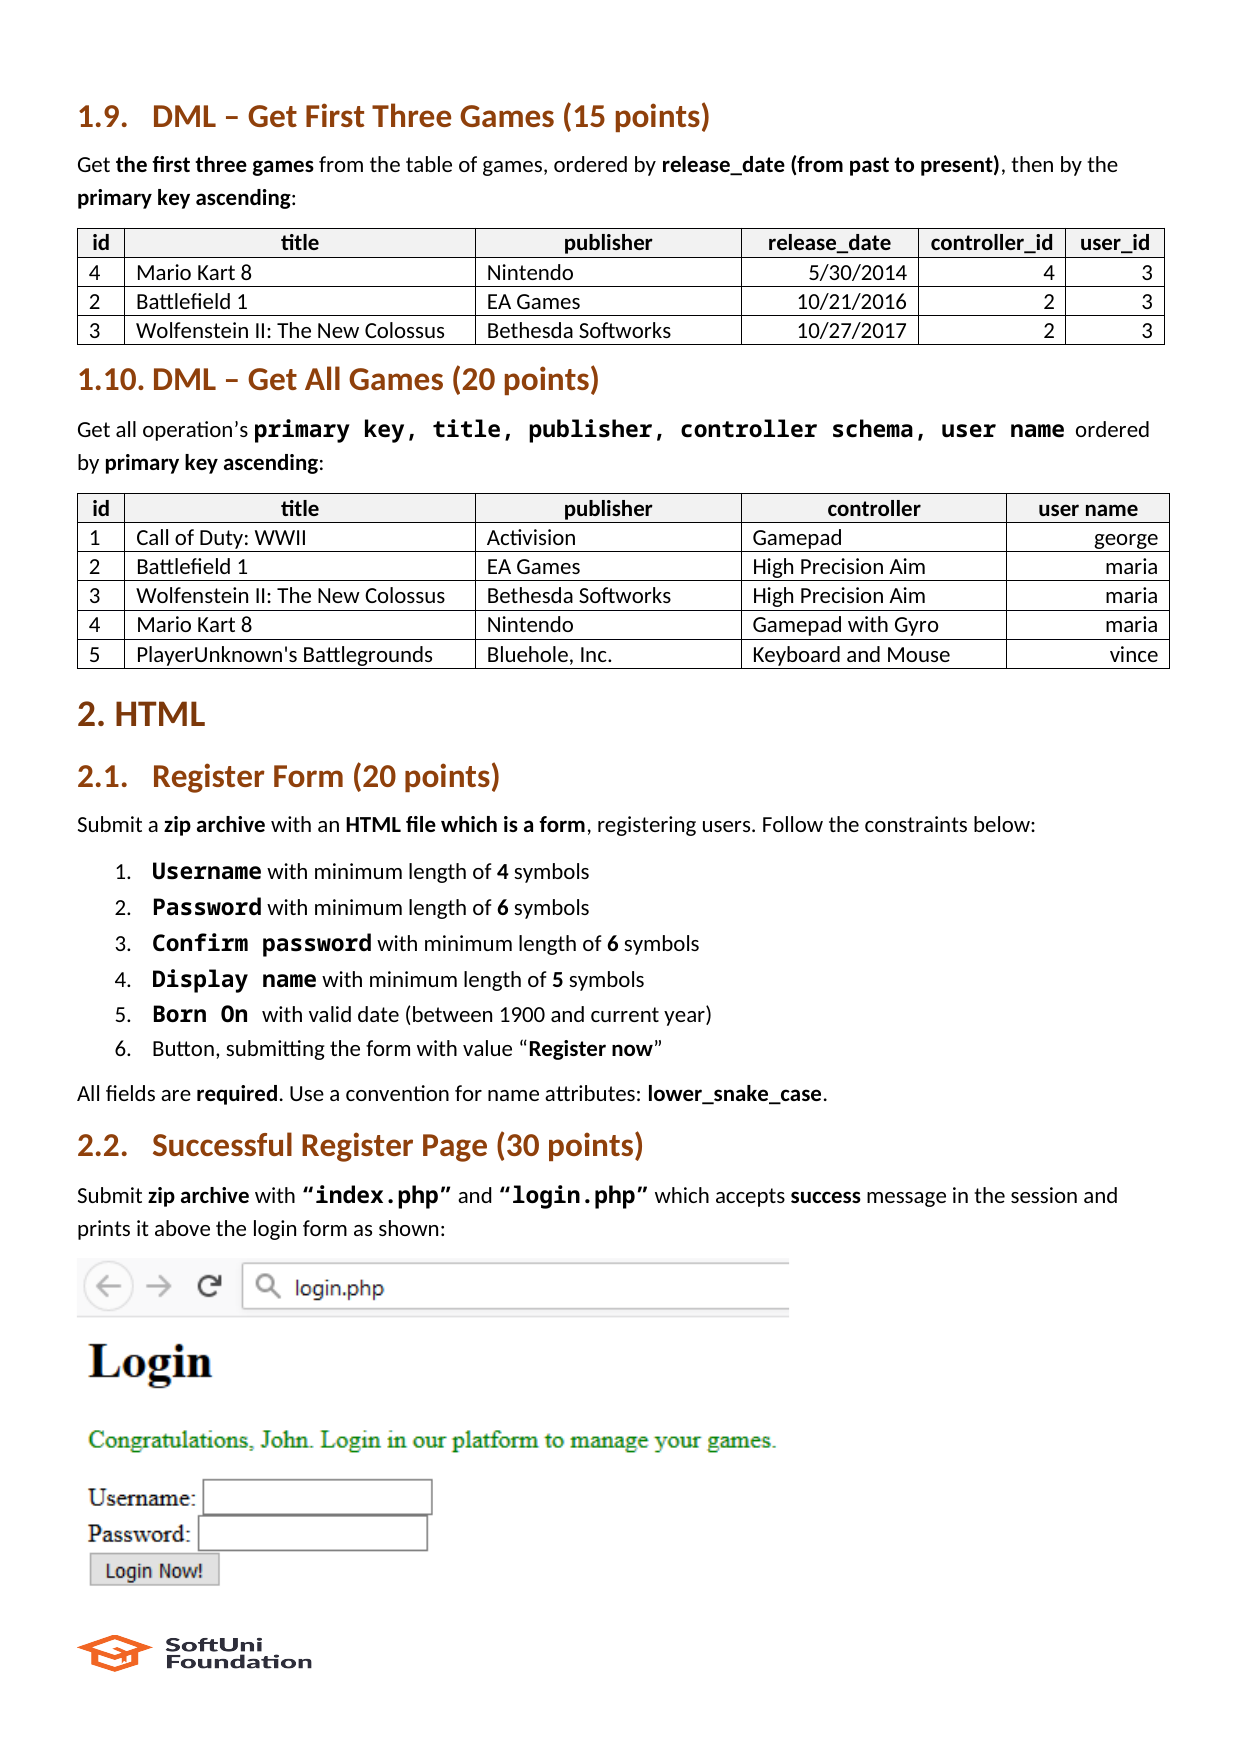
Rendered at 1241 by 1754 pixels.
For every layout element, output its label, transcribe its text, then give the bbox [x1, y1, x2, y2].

subtitle DML – Get All Games (20 points) [77, 358, 1163, 398]
table_cell 10/21/2016 [742, 287, 918, 315]
table_cell 1 [78, 523, 124, 551]
table_cell High Precision Aim [742, 552, 1006, 580]
table_cell 4 [78, 611, 124, 639]
table_cell Call of Duty: WWII [125, 523, 475, 551]
table_cell 10/27/2017 [742, 316, 918, 344]
table_cell maria [1007, 611, 1169, 639]
list Born On with valid date (between 1900 and current year) [114, 998, 1163, 1030]
table_header id [78, 494, 124, 522]
table_cell Keyboard and Mouse [742, 640, 1006, 668]
text Submit a zip archive with an HTML file which is a form, registering users. Follow the constraints below: [77, 810, 1163, 838]
table_cell 4 [78, 258, 124, 286]
text Submit zip archive with “index.php” and “login.php” which accepts success message in the session and prints it above the login form as shown: [77, 1179, 1163, 1242]
table_cell Gamepad [742, 523, 1006, 551]
table_cell EA Games [476, 552, 741, 580]
table_cell 3 [78, 316, 124, 344]
table_cell maria [1007, 552, 1169, 580]
table_cell 3 [1066, 316, 1164, 344]
table_cell 4 [919, 258, 1065, 286]
table_cell Battlefield 1 [125, 552, 475, 580]
table_cell Nintendo [476, 611, 741, 639]
table_cell Wolfenstein II: The New Colossus [125, 316, 475, 344]
text All fields are required. Use a convention for name attributes: lower_snake_case. [77, 1079, 1163, 1107]
table_cell 3 [1066, 287, 1164, 315]
table_cell maria [1007, 581, 1169, 609]
table_cell Battlefield 1 [125, 287, 475, 315]
list Display name with minimum length of 5 symbols [114, 962, 1163, 994]
table_cell 3 [78, 581, 124, 609]
picture [76, 1258, 790, 1597]
table_cell 5 [78, 640, 124, 668]
table_cell Nintendo [476, 258, 741, 286]
table_cell 2 [78, 552, 124, 580]
subtitle Successful Register Page (30 points) [77, 1124, 1163, 1164]
table_cell Gamepad with Gyro [742, 611, 1006, 639]
list Button, submitting the form with value “Register now” [114, 1034, 1163, 1062]
list Password with minimum length of 6 symbols [114, 891, 1163, 922]
table_cell 5/30/2014 [742, 258, 918, 286]
subtitle HTML [77, 690, 1163, 736]
table_cell 3 [1066, 258, 1164, 286]
table_cell High Precision Aim [742, 581, 1006, 609]
table_header publisher [476, 494, 741, 522]
table_cell 2 [78, 287, 124, 315]
table_cell Bethesda Softworks [476, 581, 741, 609]
table_cell Bluehole, Inc. [476, 640, 741, 668]
table_cell Mario Kart 8 [125, 258, 475, 286]
table_cell Bethesda Softworks [476, 316, 741, 344]
table_header controller [742, 494, 1006, 522]
table_cell 2 [919, 287, 1065, 315]
text Get all operation’s primary key, title, publisher, controller schema, user name ordered by primary key ascending: [77, 413, 1163, 476]
subtitle Register Form (20 points) [77, 755, 1163, 796]
table_header user_id [1066, 229, 1164, 257]
table_cell 2 [919, 316, 1065, 344]
table_header title [125, 229, 475, 257]
list Username with minimum length of 4 symbols [114, 855, 1163, 886]
table_cell PlayerUnknown's Battlegrounds [125, 640, 475, 668]
table_cell george [1007, 523, 1169, 551]
table_header controller_id [919, 229, 1065, 257]
text Get the first three games from the table of games, ordered by release_date (from past to present), then by the primary key ascending: [77, 151, 1163, 211]
list Confirm password with minimum length of 6 symbols [114, 927, 1163, 958]
subtitle DML – Get First Three Games (15 points) [77, 95, 1163, 136]
picture [76, 1635, 312, 1672]
table_cell Mario Kart 8 [125, 611, 475, 639]
table_header user name [1007, 494, 1169, 522]
table_header release_date [742, 229, 918, 257]
table_cell Wolfenstein II: The New Colossus [125, 581, 475, 609]
table_cell EA Games [476, 287, 741, 315]
table_cell Activision [476, 523, 741, 551]
table_cell vince [1007, 640, 1169, 668]
table_header title [125, 494, 475, 522]
table_header id [78, 229, 124, 257]
table_header publisher [476, 229, 741, 257]
